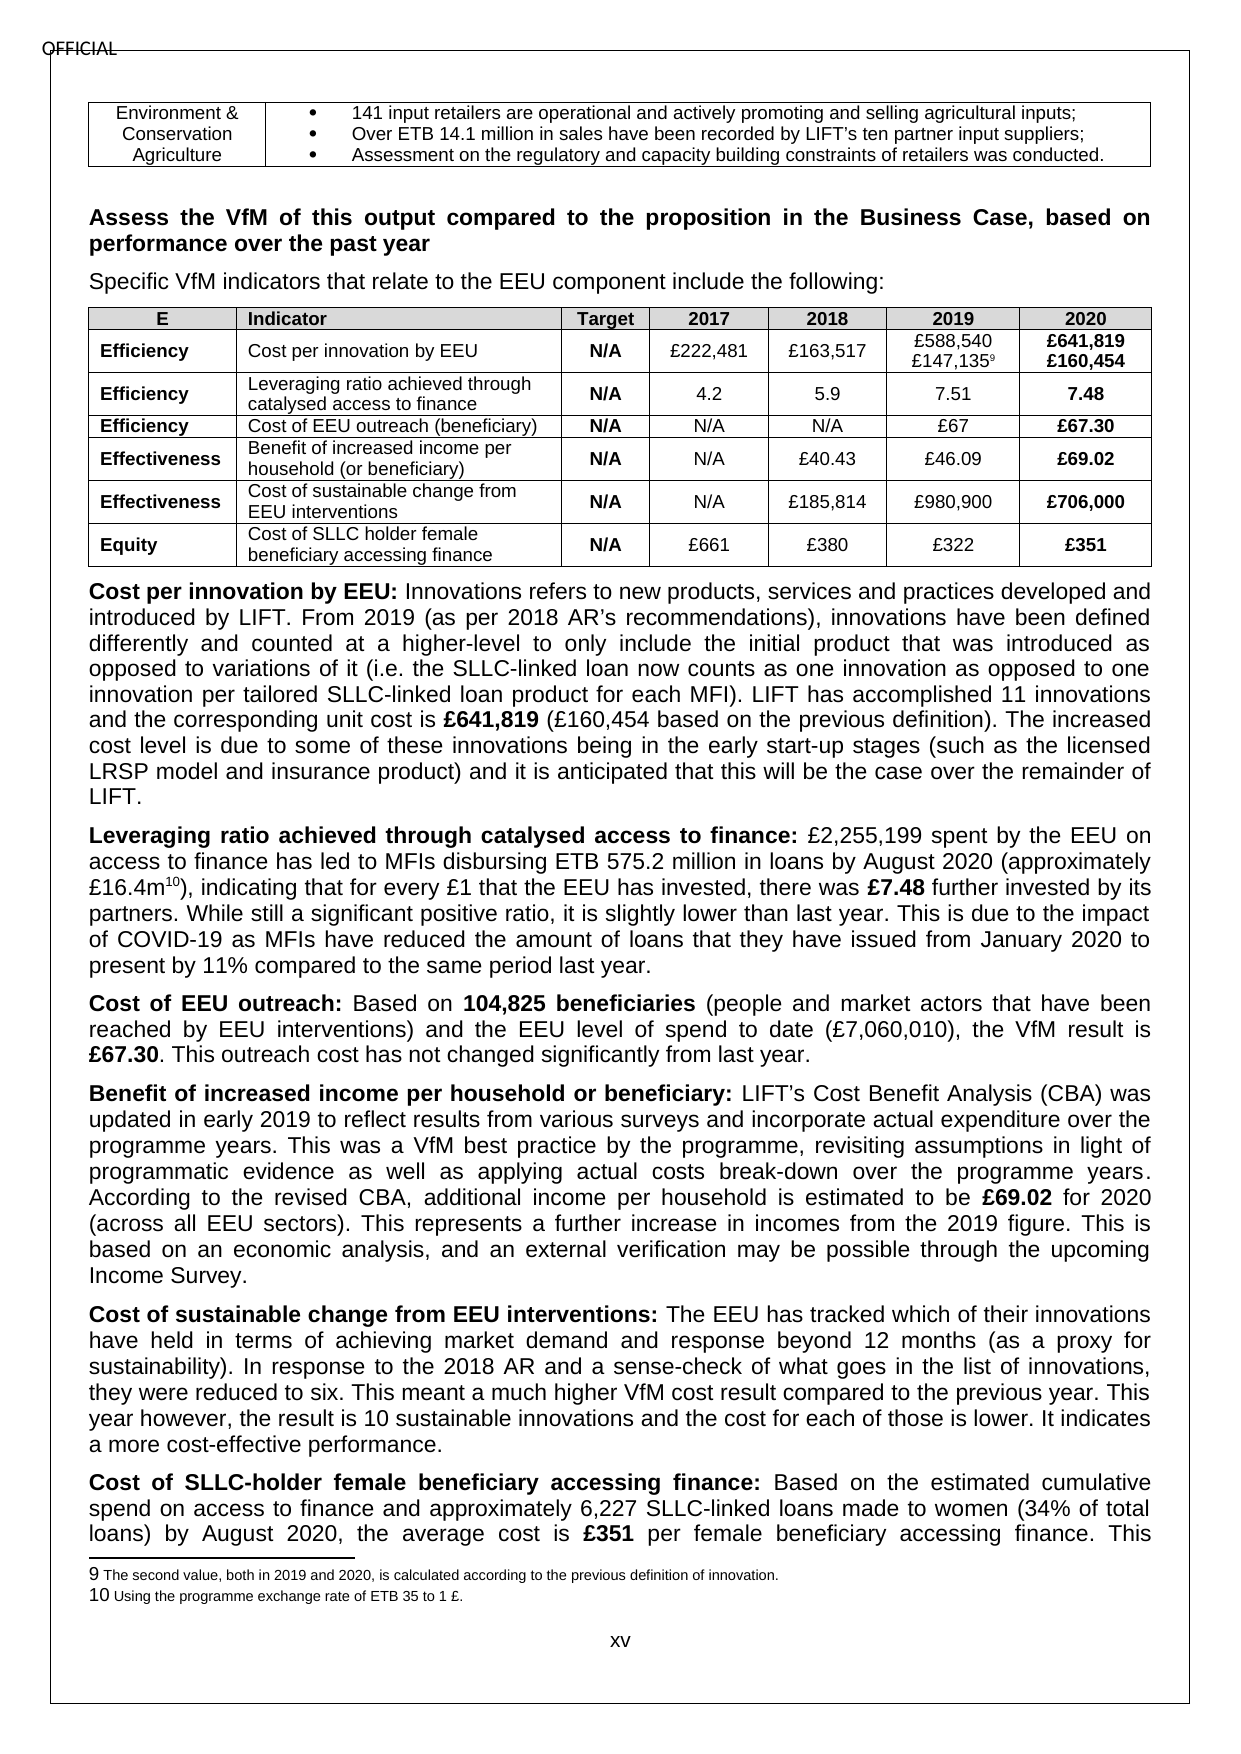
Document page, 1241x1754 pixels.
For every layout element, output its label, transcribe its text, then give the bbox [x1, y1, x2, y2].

table_cell £351 [1020, 524, 1151, 566]
table_cell N/A [650, 438, 768, 480]
table_header Target [562, 308, 649, 329]
table_cell N/A [562, 438, 649, 480]
table_cell Leveraging ratio achieved through catalysed access to finance [237, 373, 561, 415]
table_cell Efficiency [89, 416, 236, 437]
table_cell £67 [887, 416, 1019, 437]
table_cell Efficiency [89, 330, 236, 372]
table_cell Cost of sustainable change from EEU interventions [237, 481, 561, 523]
table_cell N/A [650, 416, 768, 437]
table_cell Effectiveness [89, 438, 236, 480]
table_cell £40.43 [769, 438, 886, 480]
table_cell Efficiency [89, 373, 236, 415]
table_cell £322 [887, 524, 1019, 566]
table_cell £69.02 [1020, 438, 1151, 480]
table_cell £67.30 [1020, 416, 1151, 437]
table_cell 141 input retailers are operational and actively promoting and selling agricultural inputs; Over ETB 14.1 million in sales have been recorded by LIFT’s ten partner input suppliers; Assessment on the regulatory and capacity building constraints of retailers was conducted. [266, 103, 1150, 166]
table_cell N/A [562, 330, 649, 372]
text Cost of SLLC-holder female beneficiary accessing finance: Based on the estimated cumulative spend on access to finance and approximately 6,227 SLLC-linked loans made to women (34% of total loans) by August 2020, the average cost is £351 per female beneficiary accessing finance. This [89, 1470, 1152, 1547]
table_cell 4.2 [650, 373, 768, 415]
table_header 2018 [769, 308, 886, 329]
table_cell Cost of EEU outreach (beneficiary) [237, 416, 561, 437]
table_cell 7.51 [887, 373, 1019, 415]
table_cell Cost of SLLC holder female beneficiary accessing finance [237, 524, 561, 566]
table_cell £980,900 [887, 481, 1019, 523]
table_cell N/A [562, 524, 649, 566]
table_cell £641,819 £160,454 [1020, 330, 1151, 372]
table_cell 7.48 [1020, 373, 1151, 415]
text Cost of EEU outreach: Based on 104,825 beneficiaries (people and market actors that have been reached by EEU interventions) and the EEU level of spend to date (£7,060,010), the VfM result is £67.30. This outreach cost has not changed significantly from last year. [89, 991, 1152, 1068]
text Assess the VfM of this output compared to the proposition in the Business Case, based on performance over the past year [89, 205, 1152, 256]
text Using the programme exchange rate of ETB 35 to 1 £. [89, 1585, 1152, 1606]
title Benefit of increased income per household or beneficiary: LIFT’s Cost Benefit Analysis (CBA) was updated in early 2019 to reflect results from various surveys and incorporate actual expenditure over the programme years. This was a VfM best practice by the programme, revisiting assumptions in light of programmatic evidence as well as applying actual costs break-down over the programme years. According to the revised CBA, additional income per household is estimated to be £69.02 for 2020 (across all EEU sectors). This represents a further increase in incomes from the 2019 figure. This is based on an economic analysis, and an external verification may be possible through the upcoming Income Survey. [89, 1080, 1152, 1289]
table_header 2020 [1020, 308, 1151, 329]
title Leveraging ratio achieved through catalysed access to finance: £2,255,199 spent by the EEU on access to finance has led to MFIs disbursing ETB 575.2 million in loans by August 2020 (approximately £16.4m), indicating that for every £1 that the EEU has invested, there was £7.48 further invested by its partners. While still a significant positive ratio, it is slightly lower than last year. This is due to the impact of COVID-19 as MFIs have reduced the amount of loans that they have issued from January 2020 to present by 11% compared to the same period last year. [89, 822, 1152, 978]
table_cell Environment & Conservation Agriculture [89, 103, 265, 166]
table_cell £588,540 £147,135 [887, 330, 1019, 372]
table_cell £380 [769, 524, 886, 566]
table_cell N/A [562, 481, 649, 523]
table_cell £163,517 [769, 330, 886, 372]
text Specific VfM indicators that relate to the EEU component include the following: [89, 269, 1152, 294]
table_header Indicator [237, 308, 561, 329]
table_cell £222,481 [650, 330, 768, 372]
table_cell 5.9 [769, 373, 886, 415]
table_cell Cost per innovation by EEU [237, 330, 561, 372]
table_cell N/A [769, 416, 886, 437]
text Cost per innovation by EEU: Innovations refers to new products, services and practices developed and introduced by LIFT. From 2019 (as per 2018 AR’s recommendations), innovations have been defined differently and counted at a higher-level to only include the initial product that was introduced as opposed to variations of it (i.e. the SLLC-linked loan now counts as one innovation as opposed to one innovation per tailored SLLC-linked loan product for each MFI). LIFT has accomplished 11 innovations and the corresponding unit cost is £641,819 (£160,454 based on the previous definition). The increased cost level is due to some of these innovations being in the early start-up stages (such as the licensed LRSP model and insurance product) and it is anticipated that this will be the case over the remainder of LIFT. [89, 579, 1152, 810]
table_cell N/A [650, 481, 768, 523]
table_cell £661 [650, 524, 768, 566]
table_cell £706,000 [1020, 481, 1151, 523]
table_header E [89, 308, 236, 329]
table_header 2019 [887, 308, 1019, 329]
table_cell £46.09 [887, 438, 1019, 480]
table_cell N/A [562, 416, 649, 437]
table_header 2017 [650, 308, 768, 329]
table_cell Equity [89, 524, 236, 566]
table_cell N/A [562, 373, 649, 415]
title Cost of sustainable change from EEU interventions: The EEU has tracked which of their innovations have held in terms of achieving market demand and response beyond 12 months (as a proxy for sustainability). In response to the 2018 AR and a sense-check of what goes in the list of innovations, they were reduced to six. This meant a much higher VfM cost result compared to the previous year. This year however, the result is 10 sustainable innovations and the cost for each of those is lower. It indicates a more cost-effective performance. [89, 1301, 1152, 1457]
table_cell £185,814 [769, 481, 886, 523]
table_cell Benefit of increased income per household (or beneficiary) [237, 438, 561, 480]
table_cell Effectiveness [89, 481, 236, 523]
